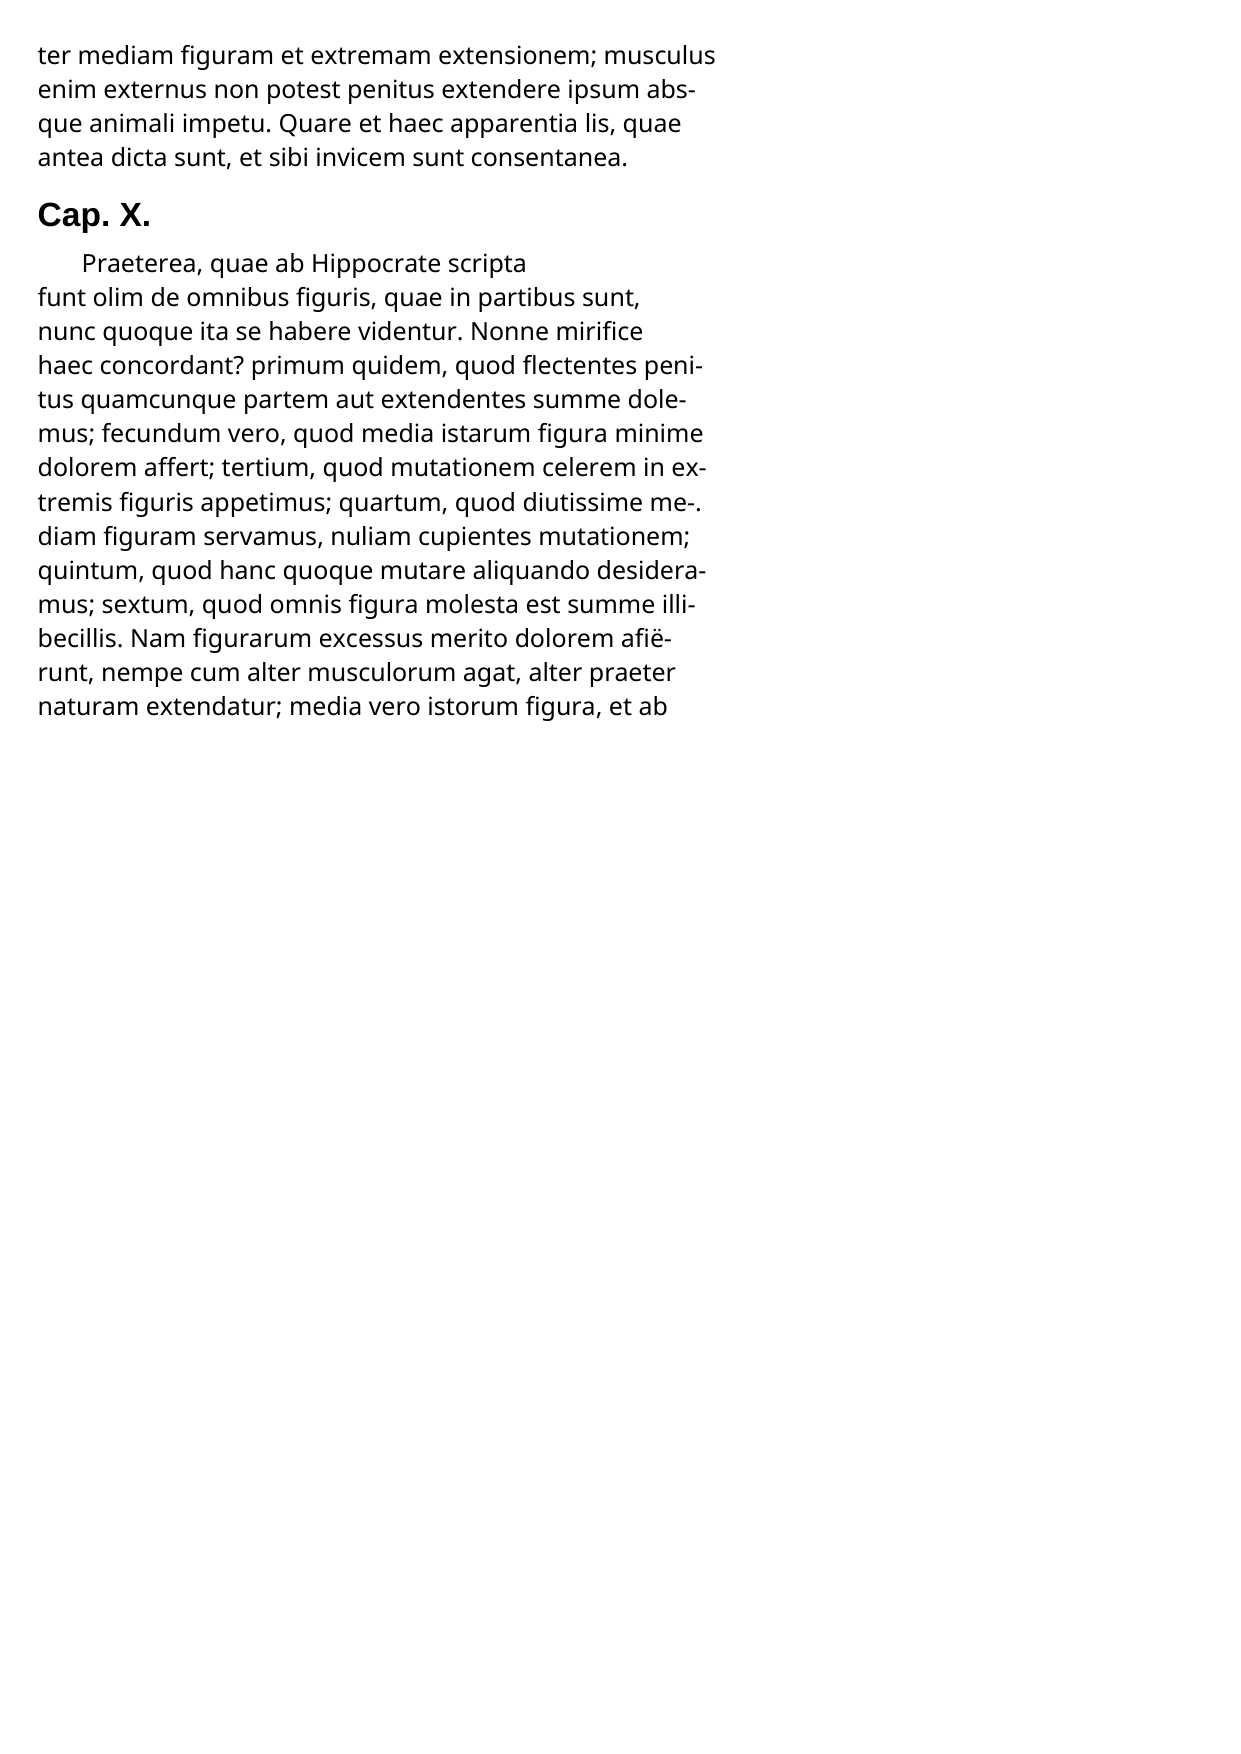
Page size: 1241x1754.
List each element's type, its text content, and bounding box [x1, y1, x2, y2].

text ter mediam figuram et extremam extensionem; musculus enim externus non potest penitus extendere ipsum abs- que animali impetu. Quare et haec apparentia lis, quae antea dicta sunt, et sibi invicem sunt consentanea. [37, 37, 1203, 174]
subtitle Cap. X. [37, 194, 1203, 233]
text Praeterea, quae ab Hippocrate scripta funt olim de omnibus figuris, quae in partibus sunt, nunc quoque ita se habere videntur. Nonne mirifice haec concordant? primum quidem, quod flectentes peni- tus quamcunque partem aut extendentes summe dole- mus; fecundum vero, quod media istarum figura minime dolorem affert; tertium, quod mutationem celerem in ex- tremis figuris appetimus; quartum, quod diutissime me-. diam figuram servamus, nuliam cupientes mutationem; quintum, quod hanc quoque mutare aliquando desidera- mus; sextum, quod omnis figura molesta est summe illi- becillis. Nam figurarum excessus merito dolorem afië- runt, nempe cum alter musculorum agat, alter praeter naturam extendatur; media vero istorum figura, et ab [37, 246, 1203, 723]
